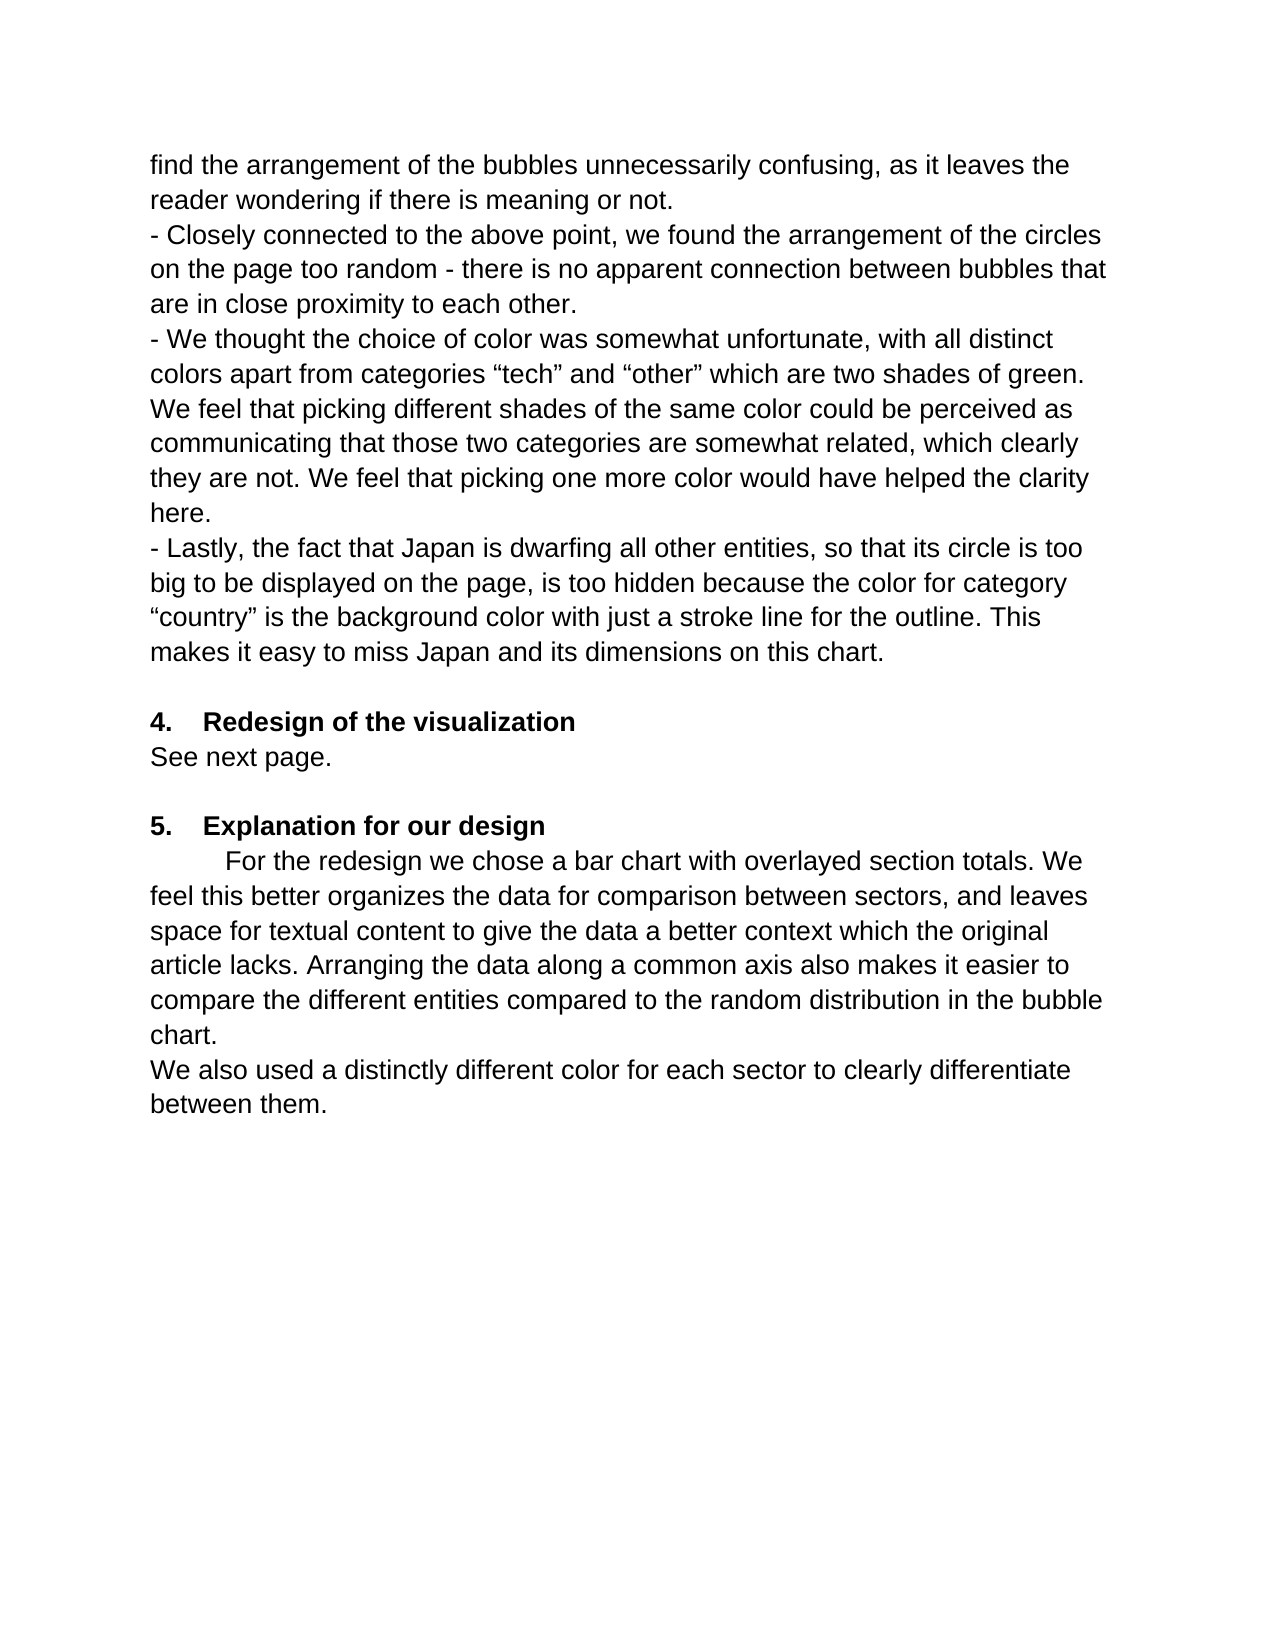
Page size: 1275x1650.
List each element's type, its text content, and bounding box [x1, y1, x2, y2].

text 4. Redesign of the visualization [150, 707, 1125, 737]
text For the redesign we chose a bar chart with overlayed section totals. We feel this better organizes the data for comparison between sectors, and leaves space for textual content to give the data a better context which the original article lacks. Arranging the data along a common axis also makes it easier to compare the different entities compared to the random distribution in the bubble chart. [150, 846, 1125, 1050]
text We also used a distinctly different color for each sector to clearly differentiate between them. [150, 1054, 1125, 1120]
text - Closely connected to the above point, we found the arrangement of the circles on the page too random - there is no apparent connection between bubbles that are in close proximity to each other. [150, 219, 1125, 319]
text find the arrangement of the bubbles unnecessarily confusing, as it leaves the reader wondering if there is meaning or not. [150, 150, 1125, 215]
text 5. Explanation for our design [150, 811, 1125, 841]
text - We thought the choice of color was somewhat unfortunate, with all distinct colors apart from categories “tech” and “other” which are two shades of green. We feel that picking different shades of the same color could be perceived as communicating that those two categories are somewhat related, which clearly they are not. We feel that picking one more color would have helped the clarity here. [150, 324, 1125, 528]
text See next page. [150, 741, 1125, 772]
text - Lastly, the fact that Japan is dwarfing all other entities, so that its circle is too big to be displayed on the page, is too hidden because the color for category “country” is the background color with just a stroke line for the outline. This makes it easy to miss Japan and its dimensions on this chart. [150, 533, 1125, 667]
